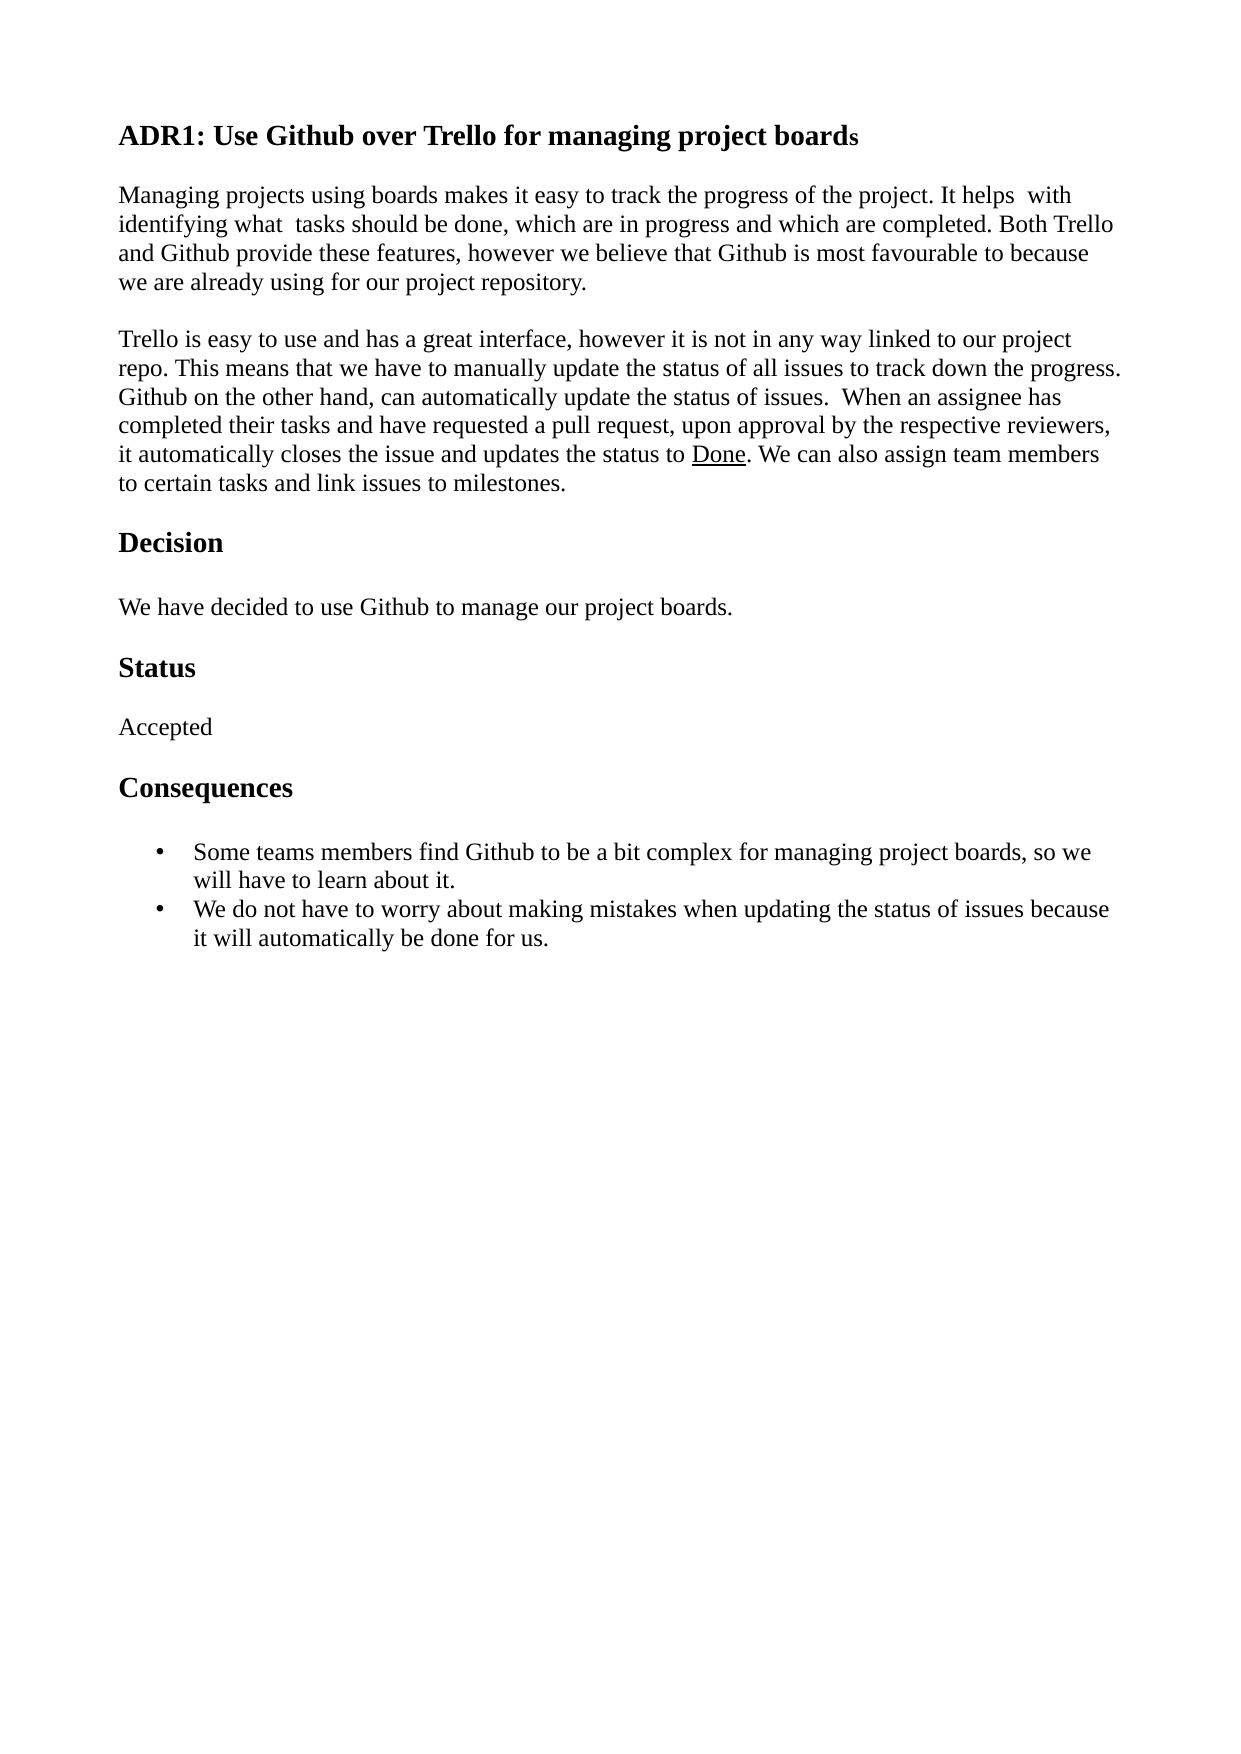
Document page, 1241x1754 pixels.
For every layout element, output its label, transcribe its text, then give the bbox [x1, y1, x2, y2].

text Consequences [118, 770, 1122, 803]
list We do not have to worry about making mistakes when updating the status of issues because it will automatically be done for us. [156, 894, 1122, 952]
text Accepted [118, 712, 1122, 741]
text ADR1: Use Github over Trello for managing project boards [118, 118, 1122, 152]
text Trello is easy to use and has a great interface, however it is not in any way linked to our project repo. This means that we have to manually update the status of all issues to track down the progress. Github on the other hand, can automatically update the status of issues. When an assignee has completed their tasks and have requested a pull request, upon approval by the respective reviewers, it automatically closes the issue and updates the status to Done. We can also assign team members to certain tasks and link issues to milestones. [118, 324, 1122, 497]
text Managing projects using boards makes it easy to track the progress of the project. It helps with identifying what tasks should be done, which are in progress and which are completed. Both Trello and Github provide these features, however we believe that Github is most favourable to because we are already using for our project repository. [118, 180, 1122, 295]
text Decision [118, 525, 1122, 559]
text We have decided to use Github to manage our project boards. [118, 592, 1122, 621]
list Some teams members find Github to be a bit complex for managing project boards, so we will have to learn about it. [156, 837, 1122, 894]
text Status [118, 650, 1122, 683]
